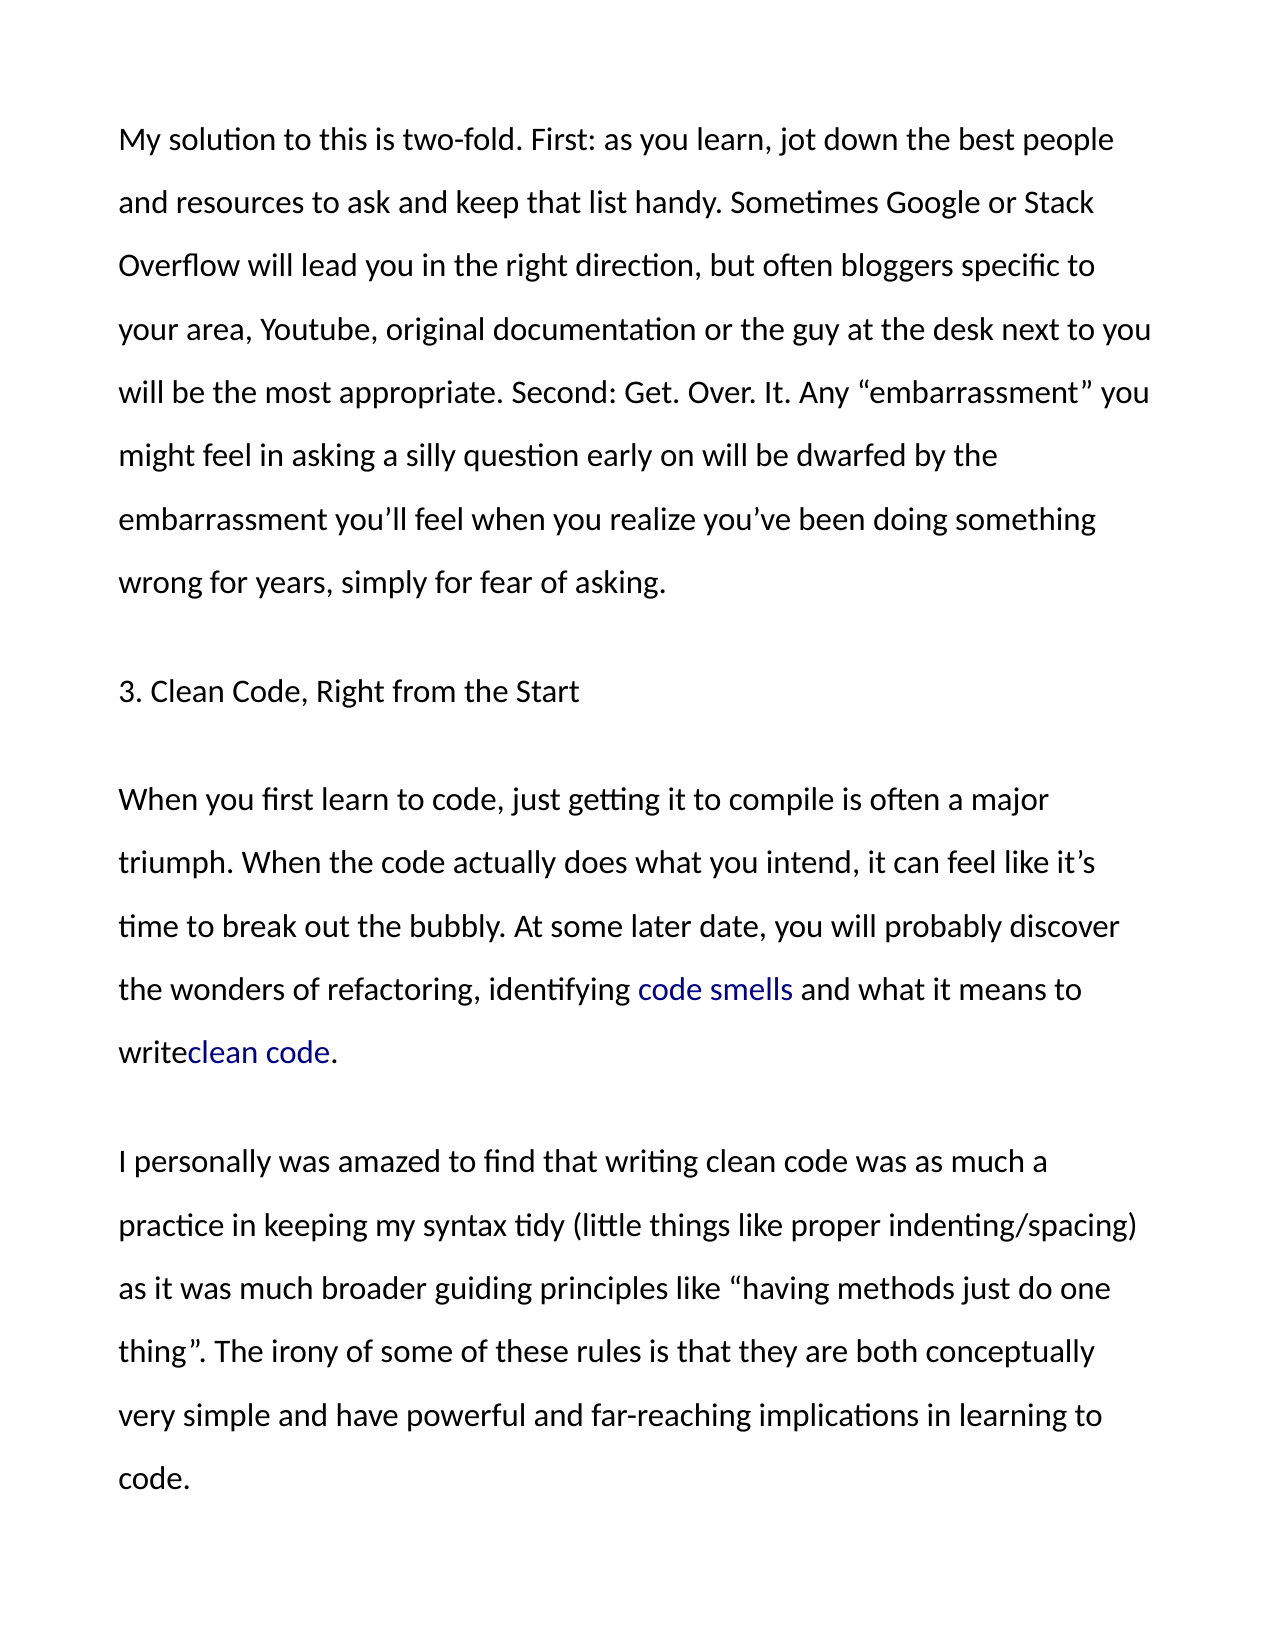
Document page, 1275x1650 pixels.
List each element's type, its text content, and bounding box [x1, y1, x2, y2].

text I personally was amazed to find that writing clean code was as much a practice in keeping my syntax tidy (little things like proper indenting/spacing) as it was much broader guiding principles like “having methods just do one thing”. The irony of some of these rules is that they are both conceptually very simple and have powerful and far-reaching implications in learning to code. [118, 1141, 1157, 1497]
text When you first learn to code, just getting it to compile is often a major triumph. When the code actually does what you intend, it can feel like it’s time to break out the bubbly. At some later date, you will probably discover the wonders of refactoring, identifying code smells and what it means to writeclean code. [118, 779, 1157, 1072]
text My solution to this is two-fold. First: as you learn, jot down the best people and resources to ask and keep that list handy. Sometimes Google or Stack Overflow will lead you in the right direction, but often bloggers specific to your area, Youtube, original documentation or the guy at the desk next to you will be the most appropriate. Second: Get. Over. It. Any “embarrassment” you might feel in asking a silly question early on will be dwarfed by the embarrassment you’ll feel when you realize you’ve been doing something wrong for years, simply for fear of asking. [118, 118, 1157, 602]
text 3. Clean Code, Right from the Start [118, 670, 1157, 710]
